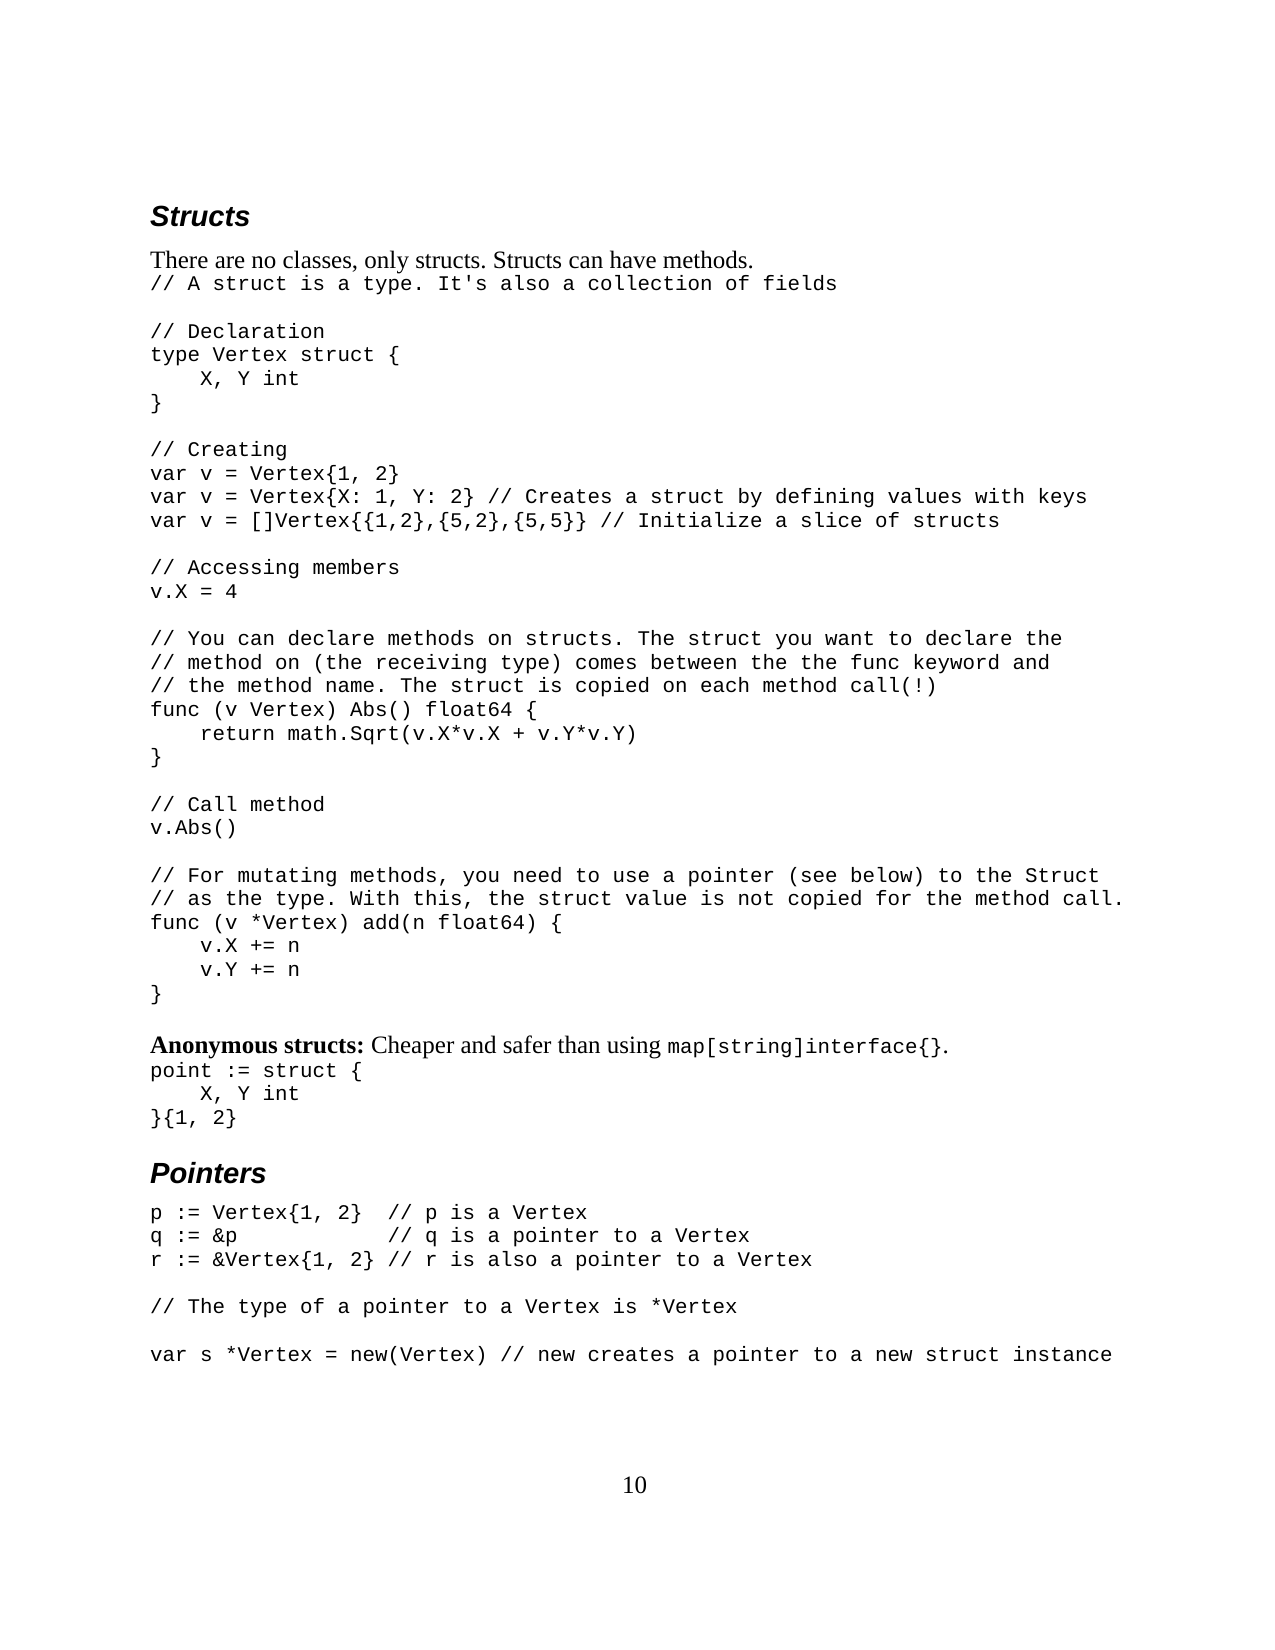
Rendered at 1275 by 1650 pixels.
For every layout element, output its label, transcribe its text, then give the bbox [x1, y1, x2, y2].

text // Creating [150, 439, 1125, 463]
text var v = Vertex{1, 2} [150, 463, 1125, 486]
text // method on (the receiving type) comes between the the func keyword and [150, 652, 1125, 675]
text // A struct is a type. It's also a collection of fields [150, 273, 1125, 297]
text } [150, 746, 1125, 770]
text X, Y int [150, 368, 1125, 392]
text } [150, 983, 1125, 1006]
text r := &Vertex{1, 2} // r is also a pointer to a Vertex [150, 1249, 1125, 1273]
text // Declaration [150, 321, 1125, 344]
text type Vertex struct { [150, 344, 1125, 368]
text There are no classes, only structs. Structs can have methods. [150, 245, 1125, 273]
text v.X = 4 [150, 581, 1125, 604]
text q := &p // q is a pointer to a Vertex [150, 1225, 1125, 1249]
subtitle Pointers [150, 1156, 1125, 1189]
text func (v Vertex) Abs() float64 { [150, 699, 1125, 723]
text // as the type. With this, the struct value is not copied for the method call. [150, 888, 1125, 912]
text point := struct { [150, 1060, 1125, 1083]
text }{1, 2} [150, 1107, 1125, 1131]
text // the method name. The struct is copied on each method call(!) [150, 675, 1125, 699]
text Anonymous structs: Cheaper and safer than using map[string]interface{}. [150, 1030, 1125, 1060]
text var v = []Vertex{{1,2},{5,2},{5,5}} // Initialize a slice of structs [150, 510, 1125, 533]
text v.X += n [150, 936, 1125, 959]
text v.Y += n [150, 959, 1125, 983]
text // For mutating methods, you need to use a pointer (see below) to the Struct [150, 864, 1125, 888]
text var s *Vertex = new(Vertex) // new creates a pointer to a new struct instance [150, 1343, 1125, 1367]
text p := Vertex{1, 2} // p is a Vertex [150, 1202, 1125, 1225]
text v.Abs() [150, 817, 1125, 841]
text // The type of a pointer to a Vertex is *Vertex [150, 1296, 1125, 1320]
text // Accessing members [150, 557, 1125, 581]
text } [150, 392, 1125, 415]
subtitle Structs [150, 199, 1125, 232]
text func (v *Vertex) add(n float64) { [150, 912, 1125, 936]
text return math.Sqrt(v.X*v.X + v.Y*v.Y) [150, 723, 1125, 746]
text X, Y int [150, 1083, 1125, 1107]
text var v = Vertex{X: 1, Y: 2} // Creates a struct by defining values with keys [150, 486, 1125, 510]
text // You can declare methods on structs. The struct you want to declare the [150, 628, 1125, 652]
text // Call method [150, 794, 1125, 817]
